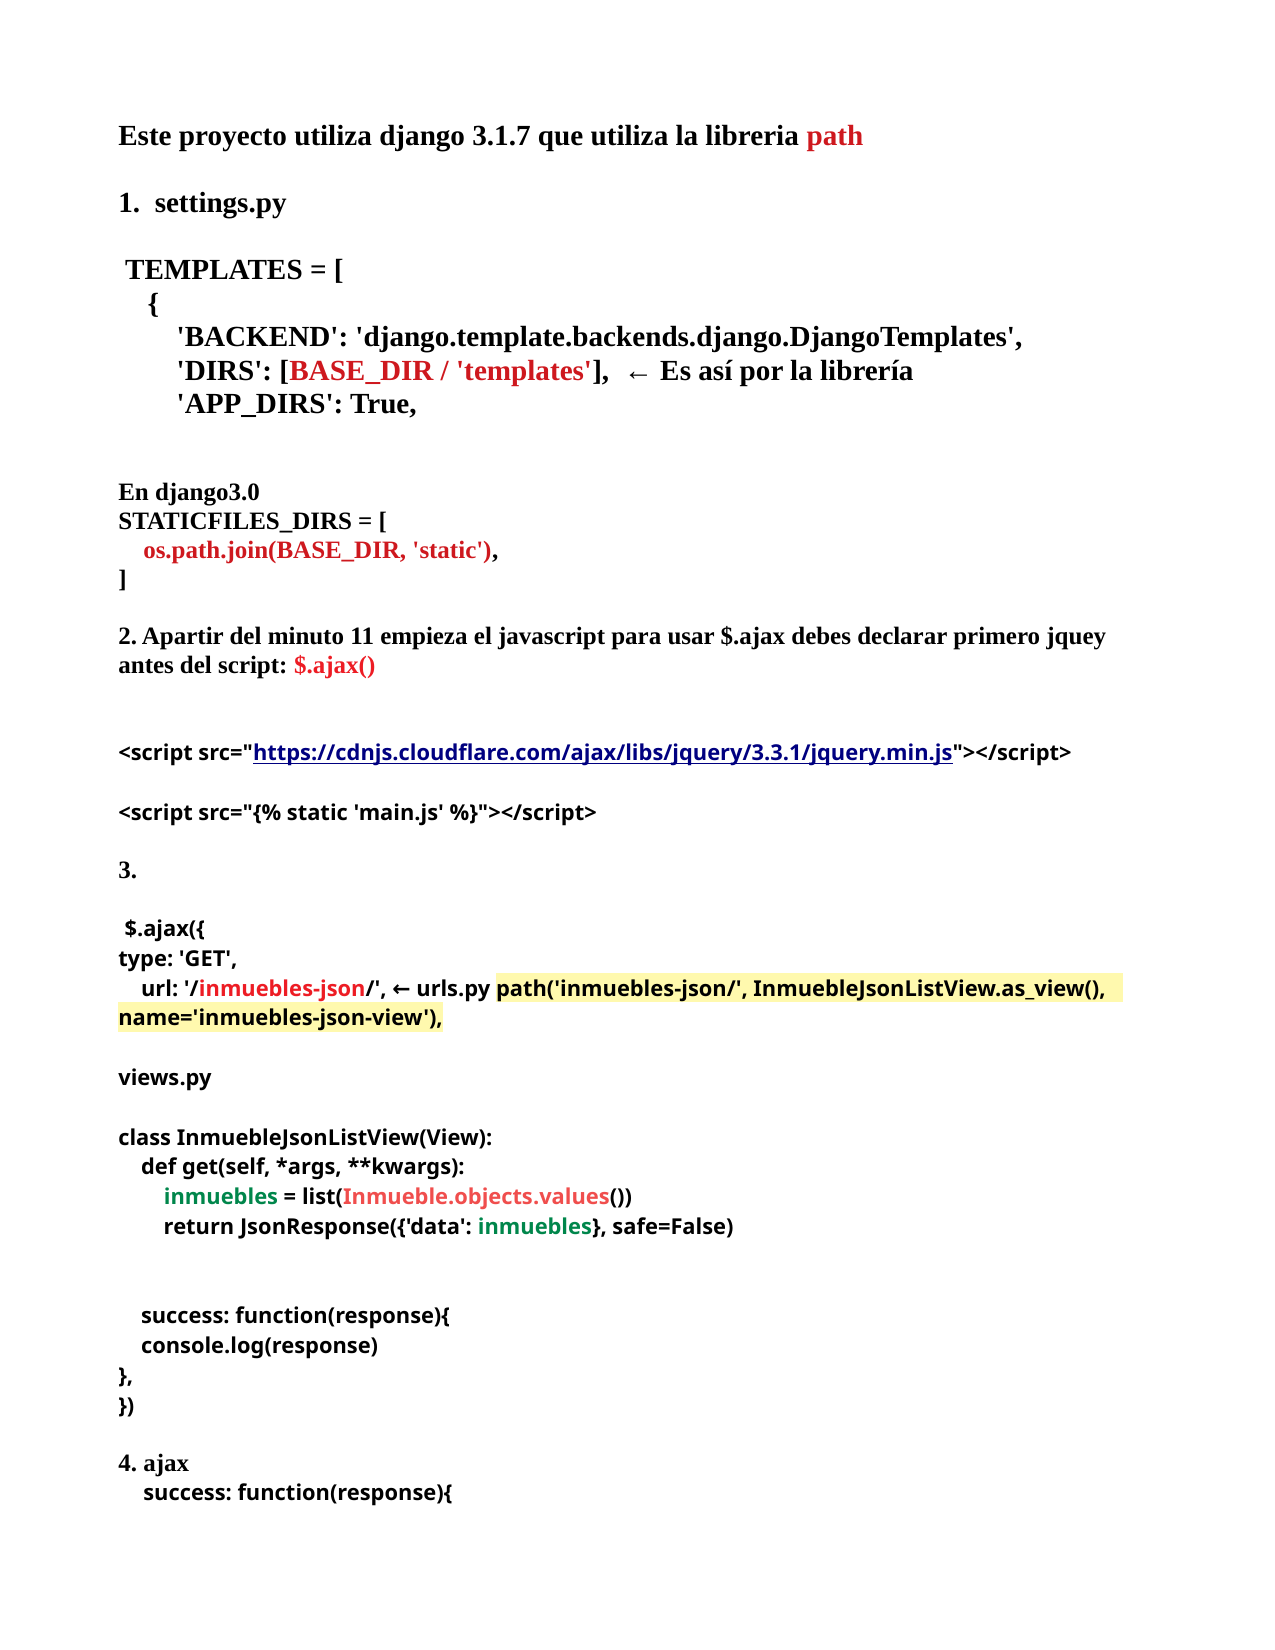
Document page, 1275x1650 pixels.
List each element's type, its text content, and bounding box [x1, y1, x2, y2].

text console.log(response) [118, 1330, 1157, 1360]
text class InmuebleJsonListView(View): [118, 1121, 1157, 1151]
text return JsonResponse({'data': inmuebles}, safe=False) [118, 1211, 1157, 1241]
text views.py [118, 1062, 1157, 1092]
text 'DIRS': [BASE_DIR / 'templates'], ← Es así por la librería [118, 353, 1157, 386]
text type: 'GET', [118, 943, 1157, 972]
text STATICFILES_DIRS = [ [118, 506, 1157, 535]
text En django3.0 [118, 477, 1157, 506]
text }, [118, 1360, 1157, 1389]
text Este proyecto utiliza django 3.1.7 que utiliza la libreria path [118, 118, 1157, 152]
text <script src="{% static 'main.js' %}"></script> [118, 797, 1157, 827]
text 'APP_DIRS': True, [118, 386, 1157, 420]
text <script src="https://cdnjs.cloudflare.com/ajax/libs/jquery/3.3.1/jquery.min.js"></script> [118, 737, 1157, 767]
text inmuebles = list(Inmueble.objects.values()) [118, 1181, 1157, 1211]
text 'BACKEND': 'django.template.backends.django.DjangoTemplates', [118, 319, 1157, 353]
text def get(self, *args, **kwargs): [118, 1151, 1157, 1181]
text os.path.join(BASE_DIR, 'static'), [118, 535, 1157, 564]
text url: '/inmuebles-json/', ← urls.py path('inmuebles-json/', InmuebleJsonListView.as_view(), name='inmuebles-json-view'), [118, 972, 1157, 1032]
text $.ajax({ [118, 913, 1157, 943]
text 2. Apartir del minuto 11 empieza el javascript para usar $.ajax debes declarar primero jquey antes del script: $.ajax() [118, 621, 1157, 679]
text TEMPLATES = [ [118, 252, 1157, 286]
text { [118, 286, 1157, 319]
text success: function(response){ [118, 1477, 1157, 1507]
text success: function(response){ [118, 1300, 1157, 1330]
text ] [118, 564, 1157, 592]
text 1. settings.py [118, 185, 1157, 219]
text 3. [118, 855, 1157, 884]
text }) [118, 1389, 1157, 1419]
text 4. ajax [118, 1448, 1157, 1477]
